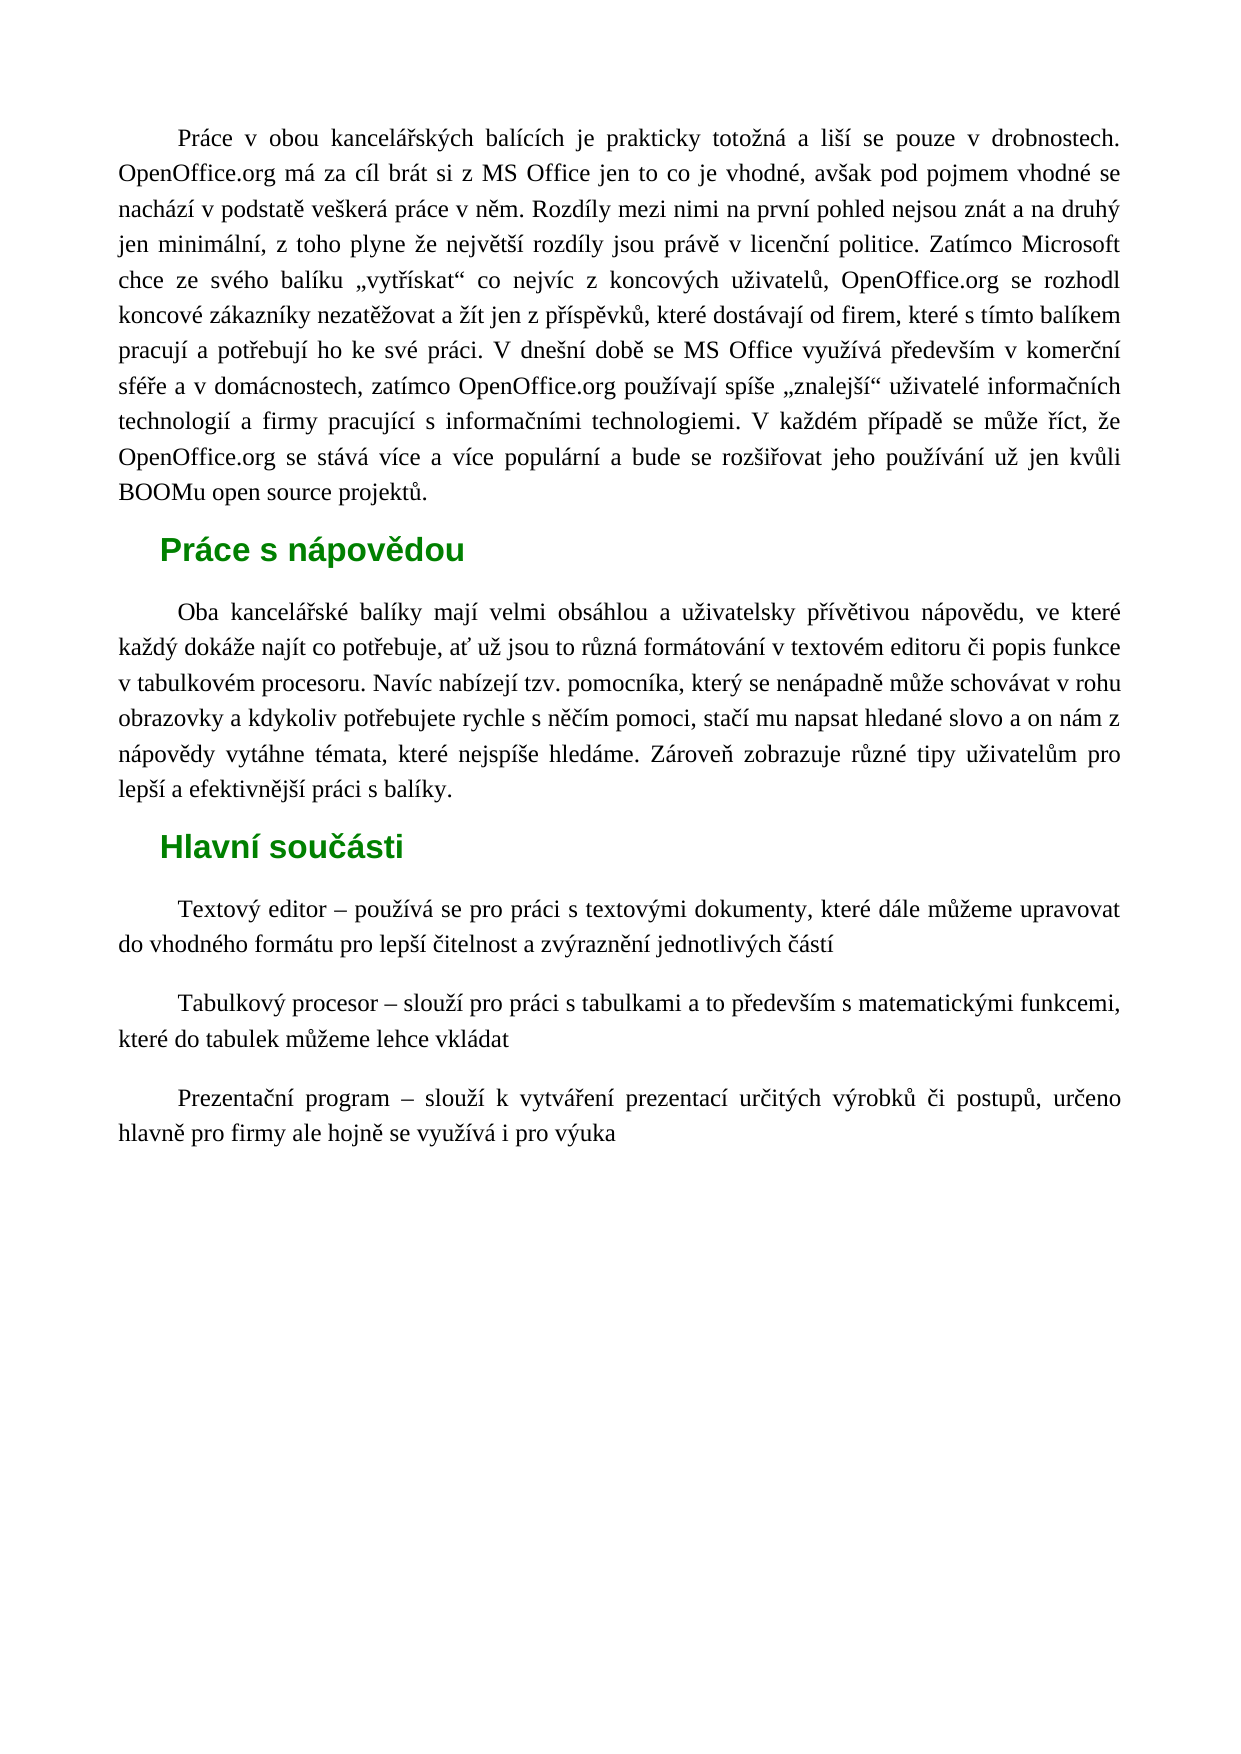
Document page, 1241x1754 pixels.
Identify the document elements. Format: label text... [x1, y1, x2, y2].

text Tabulkový procesor – slouží pro práci s tabulkami a to především s matematickými funkcemi, které do tabulek můžeme lehce vkládat [118, 983, 1122, 1054]
text Oba kancelářské balíky mají velmi obsáhlou a uživatelsky přívětivou nápovědu, ve které každý dokáže najít co potřebuje, ať už jsou to různá formátování v textovém editoru či popis funkce v tabulkovém procesoru. Navíc nabízejí tzv. pomocníka, který se nenápadně může schovávat v rohu obrazovky a kdykoliv potřebujete rychle s něčím pomoci, stačí mu napsat hledané slovo a on nám z nápovědy vytáhne témata, které nejspíše hledáme. Zároveň zobrazuje různé tipy uživatelům pro lepší a efektivnější práci s balíky. [118, 592, 1122, 804]
text Hlavní součásti [159, 828, 1122, 865]
text Práce s nápovědou [159, 531, 1122, 568]
text Prezentační program – slouží k vytváření prezentací určitých výrobků či postupů, určeno hlavně pro firmy ale hojně se využívá i pro výuka [118, 1078, 1122, 1148]
text Práce v obou kancelářských balících je prakticky totožná a liší se pouze v drobnostech. OpenOffice.org má za cíl brát si z MS Office jen to co je vhodné, avšak pod pojmem vhodné se nachází v podstatě veškerá práce v něm. Rozdíly mezi nimi na první pohled nejsou znát a na druhý jen minimální, z toho plyne že největší rozdíly jsou právě v licenční politice. Zatímco Microsoft chce ze svého balíku „vytřískat“ co nejvíc z koncových uživatelů, OpenOffice.org se rozhodl koncové zákazníky nezatěžovat a žít jen z příspěvků, které dostávají od firem, které s tímto balíkem pracují a potřebují ho ke své práci. V dnešní době se MS Office využívá především v komerční sféře a v domácnostech, zatímco OpenOffice.org používají spíše „znalejší“ uživatelé informačních technologií a firmy pracující s informačními technologiemi. V každém případě se může říct, že OpenOffice.org se stává více a více populární a bude se rozšiřovat jeho používání už jen kvůli BOOMu open source projektů. [118, 118, 1122, 508]
text Textový editor – používá se pro práci s textovými dokumenty, které dále můžeme upravovat do vhodného formátu pro lepší čitelnost a zvýraznění jednotlivých částí [118, 889, 1122, 960]
